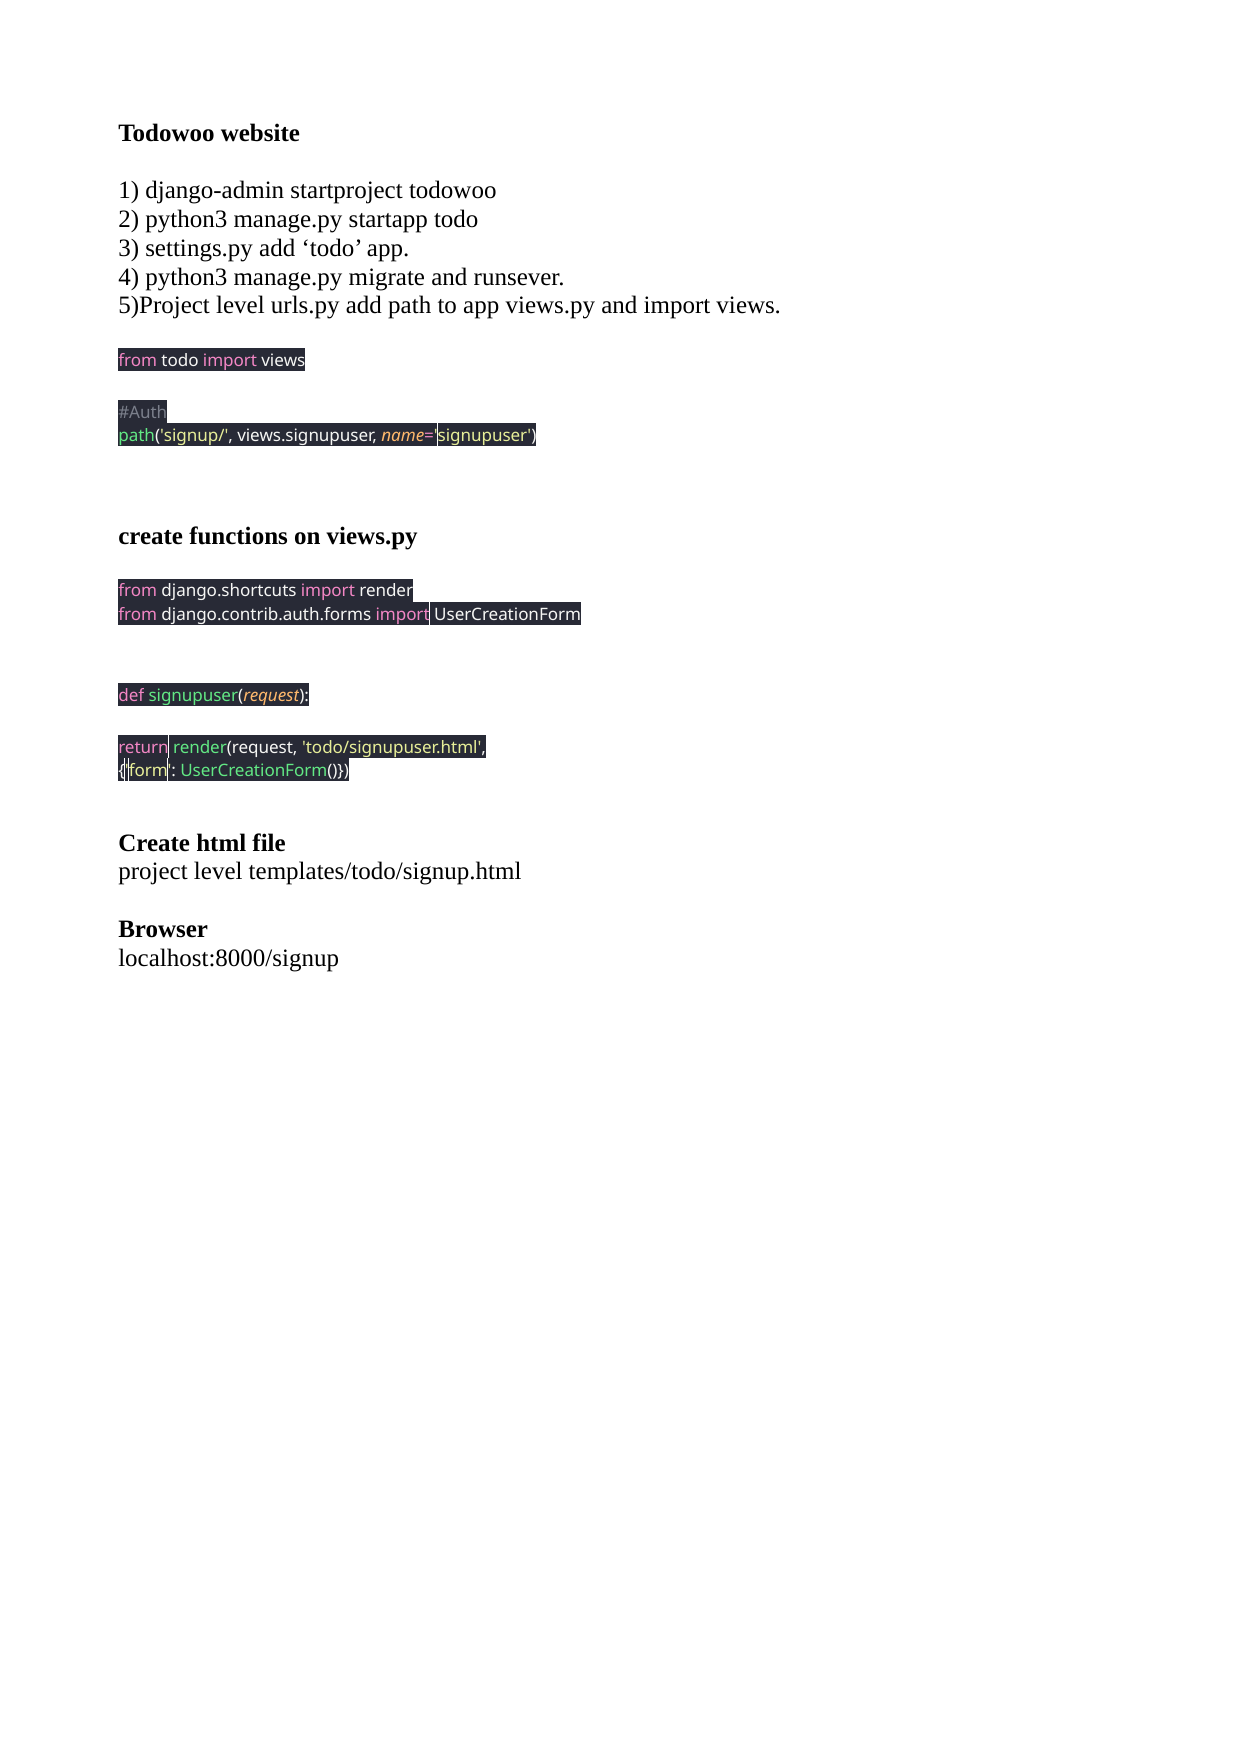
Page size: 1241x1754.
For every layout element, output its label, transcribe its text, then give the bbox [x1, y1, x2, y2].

text 1) django-admin startproject todowoo [118, 176, 1122, 204]
text 4) python3 manage.py migrate and runsever. [118, 262, 1122, 291]
text #Auth [118, 400, 1122, 423]
text create functions on views.py [118, 521, 1122, 550]
text from django.shortcuts import render [118, 579, 1122, 602]
text Todowoo website [118, 118, 1122, 147]
text from todo import views [118, 348, 1122, 371]
text 2) python3 manage.py startapp todo [118, 204, 1122, 233]
text Browser [118, 914, 1122, 943]
text return render(request, 'todo/signupuser.html', [118, 735, 1122, 758]
text Create html file [118, 828, 1122, 856]
text localhost:8000/signup [118, 943, 1122, 971]
text {'form': UserCreationForm()}) [118, 758, 1122, 781]
text def signupuser(request): [118, 683, 1122, 706]
text 3) settings.py add ‘todo’ app. [118, 233, 1122, 262]
text 5)Project level urls.py add path to app views.py and import views. [118, 291, 1122, 319]
text path('signup/', views.signupuser, name='signupuser') [118, 423, 1122, 446]
text from django.contrib.auth.forms import UserCreationForm [118, 602, 1122, 625]
text project level templates/todo/signup.html [118, 856, 1122, 885]
